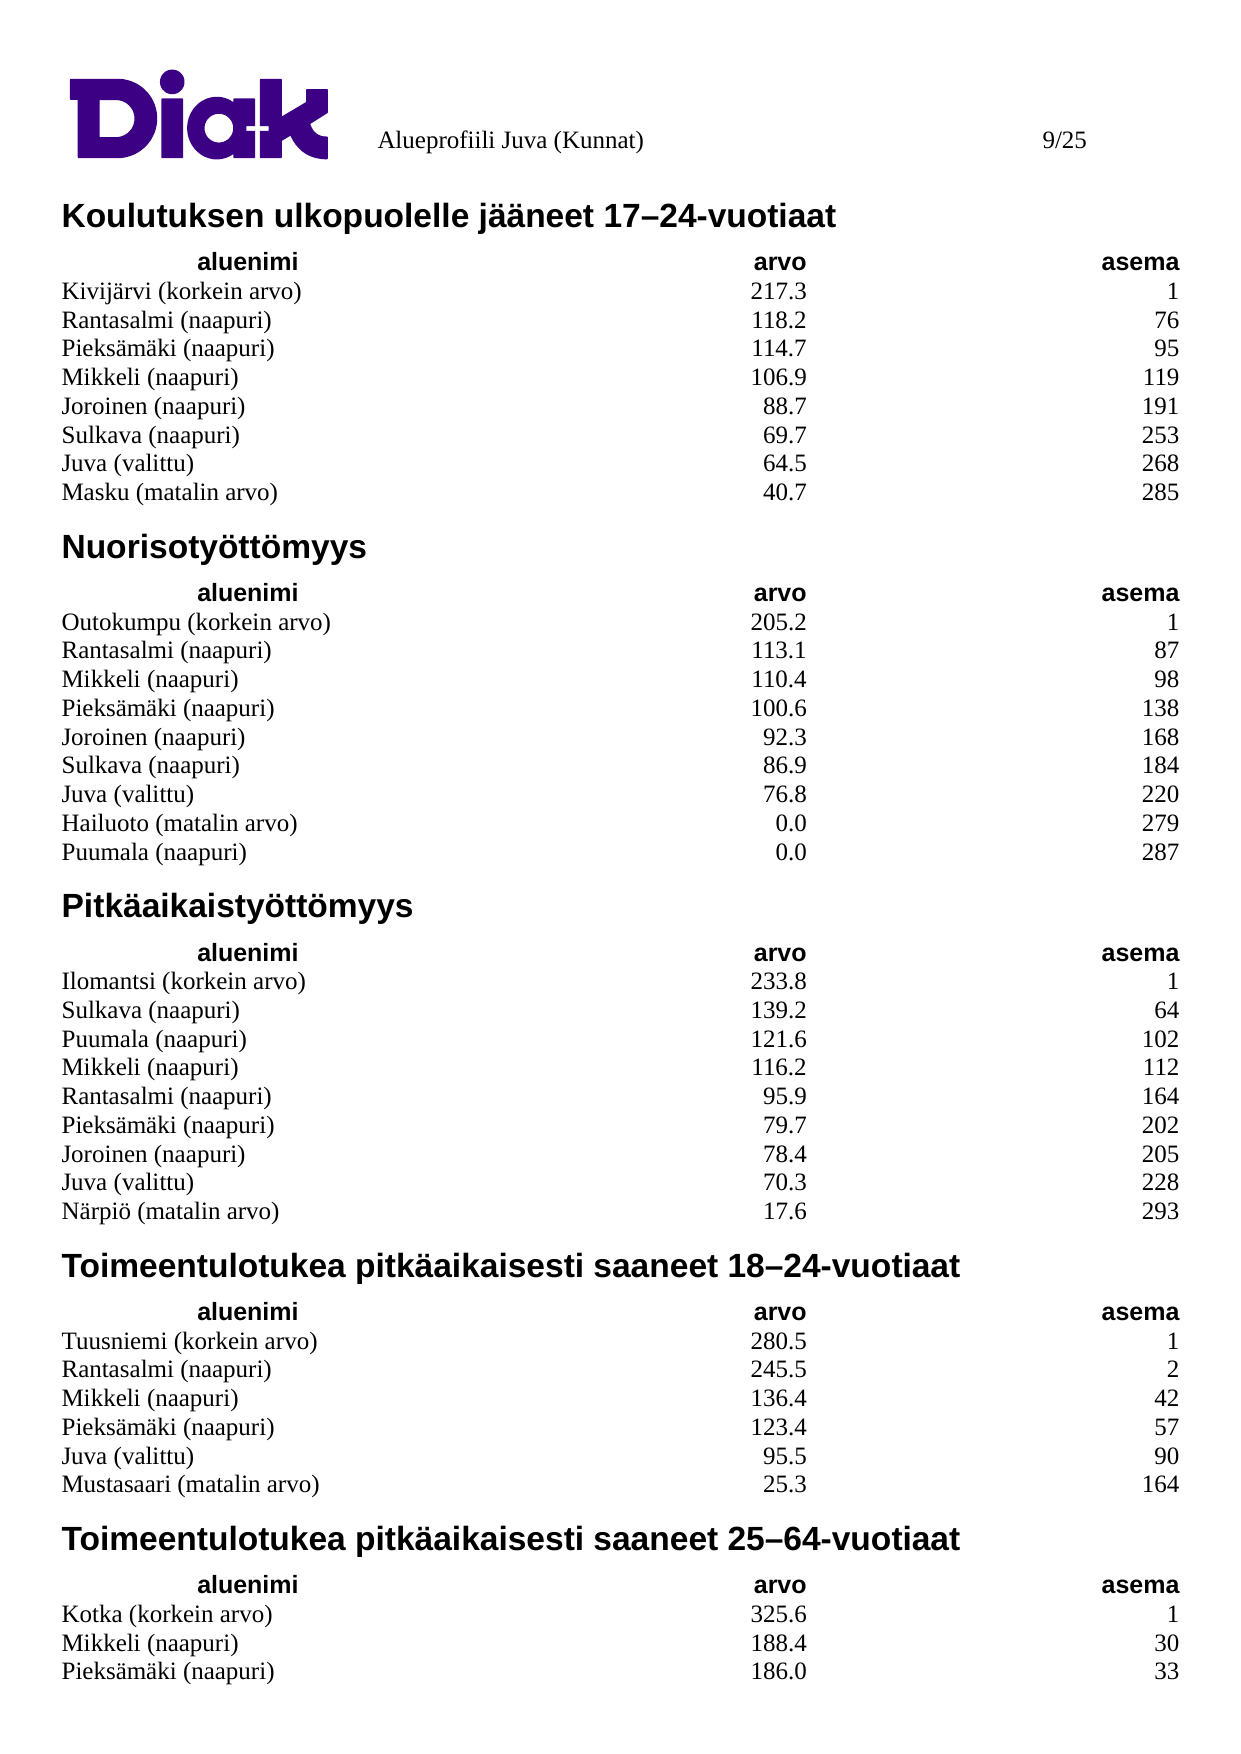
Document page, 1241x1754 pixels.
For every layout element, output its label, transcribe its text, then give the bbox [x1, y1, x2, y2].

table_header arvo [434, 1297, 806, 1326]
table_cell 33 [806, 1656, 1179, 1685]
table_cell 95 [806, 334, 1179, 362]
table_cell Mikkeli (naapuri) [61, 362, 434, 391]
table_cell 87 [806, 636, 1179, 664]
table_header asema [806, 1297, 1179, 1326]
table_cell 98 [806, 664, 1179, 693]
table_cell 188.4 [434, 1628, 806, 1656]
table_cell Sulkava (naapuri) [61, 420, 434, 448]
table_cell 253 [806, 420, 1179, 448]
table_cell 287 [806, 837, 1179, 866]
table_cell Rantasalmi (naapuri) [61, 636, 434, 664]
table_cell Kotka (korkein arvo) [61, 1599, 434, 1628]
table_header asema [806, 938, 1179, 966]
table_cell Hailuoto (matalin arvo) [61, 808, 434, 837]
table_header arvo [434, 578, 806, 607]
table_cell 285 [806, 477, 1179, 506]
table_cell Joroinen (naapuri) [61, 391, 434, 420]
table_cell 25.3 [434, 1470, 806, 1498]
table_cell 1 [806, 276, 1179, 305]
table_cell Mikkeli (naapuri) [61, 1053, 434, 1081]
table_cell Mikkeli (naapuri) [61, 1628, 434, 1656]
table_cell Puumala (naapuri) [61, 1024, 434, 1052]
table_cell Joroinen (naapuri) [61, 722, 434, 751]
table_cell 186.0 [434, 1656, 806, 1685]
table_cell Sulkava (naapuri) [61, 751, 434, 779]
table_cell 268 [806, 449, 1179, 477]
subtitle Toimeentulotukea pitkäaikaisesti saaneet 25–64-vuotiaat [61, 1519, 1179, 1558]
table_cell 325.6 [434, 1599, 806, 1628]
table_cell 205.2 [434, 607, 806, 636]
table_cell 123.4 [434, 1412, 806, 1441]
table_cell Puumala (naapuri) [61, 837, 434, 866]
table_header asema [806, 1570, 1179, 1599]
table_cell 228 [806, 1168, 1179, 1196]
table_cell Juva (valittu) [61, 779, 434, 808]
table_cell 279 [806, 808, 1179, 837]
table_cell 0.0 [434, 837, 806, 866]
table_header arvo [434, 938, 806, 966]
table_cell 233.8 [434, 966, 806, 995]
table_cell 42 [806, 1383, 1179, 1412]
table_cell 118.2 [434, 305, 806, 333]
table_cell 79.7 [434, 1110, 806, 1139]
table_cell Joroinen (naapuri) [61, 1139, 434, 1167]
table_cell 92.3 [434, 722, 806, 751]
table_cell 119 [806, 362, 1179, 391]
table_cell 86.9 [434, 751, 806, 779]
table_cell 40.7 [434, 477, 806, 506]
table_cell Outokumpu (korkein arvo) [61, 607, 434, 636]
table_header aluenimi [61, 578, 434, 607]
table_cell 76.8 [434, 779, 806, 808]
subtitle Nuorisotyöttömyys [61, 527, 1179, 566]
table_cell Pieksämäki (naapuri) [61, 334, 434, 362]
table_cell 110.4 [434, 664, 806, 693]
table_cell 95.9 [434, 1081, 806, 1110]
table_cell 184 [806, 751, 1179, 779]
table_cell 139.2 [434, 995, 806, 1024]
table_cell Rantasalmi (naapuri) [61, 1355, 434, 1383]
table_cell 95.5 [434, 1441, 806, 1469]
table_cell 69.7 [434, 420, 806, 448]
table_cell 64.5 [434, 449, 806, 477]
table_cell 102 [806, 1024, 1179, 1052]
table_header aluenimi [61, 1297, 434, 1326]
table_cell 138 [806, 693, 1179, 722]
table_header asema [806, 247, 1179, 276]
table_cell Mikkeli (naapuri) [61, 664, 434, 693]
table_cell Juva (valittu) [61, 1441, 434, 1469]
table_cell 245.5 [434, 1355, 806, 1383]
table_cell Juva (valittu) [61, 449, 434, 477]
table_cell 1 [806, 607, 1179, 636]
table_cell 17.6 [434, 1196, 806, 1225]
table_cell 202 [806, 1110, 1179, 1139]
table_cell 113.1 [434, 636, 806, 664]
table_cell Pieksämäki (naapuri) [61, 1110, 434, 1139]
table_cell 164 [806, 1470, 1179, 1498]
table_cell Juva (valittu) [61, 1168, 434, 1196]
subtitle Pitkäaikaistyöttömyys [61, 886, 1179, 925]
table_header aluenimi [61, 247, 434, 276]
table_cell 90 [806, 1441, 1179, 1469]
table_cell 1 [806, 1326, 1179, 1354]
table_cell 0.0 [434, 808, 806, 837]
table_cell 70.3 [434, 1168, 806, 1196]
table_cell 116.2 [434, 1053, 806, 1081]
table_header aluenimi [61, 938, 434, 966]
table_cell Mikkeli (naapuri) [61, 1383, 434, 1412]
table_cell Masku (matalin arvo) [61, 477, 434, 506]
table_cell Kivijärvi (korkein arvo) [61, 276, 434, 305]
table_cell 64 [806, 995, 1179, 1024]
table_cell 2 [806, 1355, 1179, 1383]
table_cell 1 [806, 966, 1179, 995]
table_cell 57 [806, 1412, 1179, 1441]
table_cell 76 [806, 305, 1179, 333]
table_cell 280.5 [434, 1326, 806, 1354]
table_cell Ilomantsi (korkein arvo) [61, 966, 434, 995]
table_cell 121.6 [434, 1024, 806, 1052]
table_cell 191 [806, 391, 1179, 420]
table_cell Pieksämäki (naapuri) [61, 693, 434, 722]
table_header arvo [434, 247, 806, 276]
table_cell 106.9 [434, 362, 806, 391]
table_cell 100.6 [434, 693, 806, 722]
table_cell 30 [806, 1628, 1179, 1656]
table_cell 136.4 [434, 1383, 806, 1412]
table_cell Rantasalmi (naapuri) [61, 305, 434, 333]
subtitle Toimeentulotukea pitkäaikaisesti saaneet 18–24-vuotiaat [61, 1246, 1179, 1284]
table_cell Pieksämäki (naapuri) [61, 1656, 434, 1685]
table_header aluenimi [61, 1570, 434, 1599]
table_cell 78.4 [434, 1139, 806, 1167]
table_cell Pieksämäki (naapuri) [61, 1412, 434, 1441]
table_cell 220 [806, 779, 1179, 808]
table_cell 88.7 [434, 391, 806, 420]
table_header arvo [434, 1570, 806, 1599]
table_cell 168 [806, 722, 1179, 751]
table_cell 217.3 [434, 276, 806, 305]
table_cell 205 [806, 1139, 1179, 1167]
table_cell 112 [806, 1053, 1179, 1081]
table_cell Mustasaari (matalin arvo) [61, 1470, 434, 1498]
table_cell 114.7 [434, 334, 806, 362]
table_cell Sulkava (naapuri) [61, 995, 434, 1024]
table_cell Tuusniemi (korkein arvo) [61, 1326, 434, 1354]
table_cell Närpiö (matalin arvo) [61, 1196, 434, 1225]
table_cell Rantasalmi (naapuri) [61, 1081, 434, 1110]
table_header asema [806, 578, 1179, 607]
table_cell 164 [806, 1081, 1179, 1110]
table_cell 1 [806, 1599, 1179, 1628]
table_cell 293 [806, 1196, 1179, 1225]
subtitle Koulutuksen ulkopuolelle jääneet 17–24-vuotiaat [61, 196, 1179, 235]
